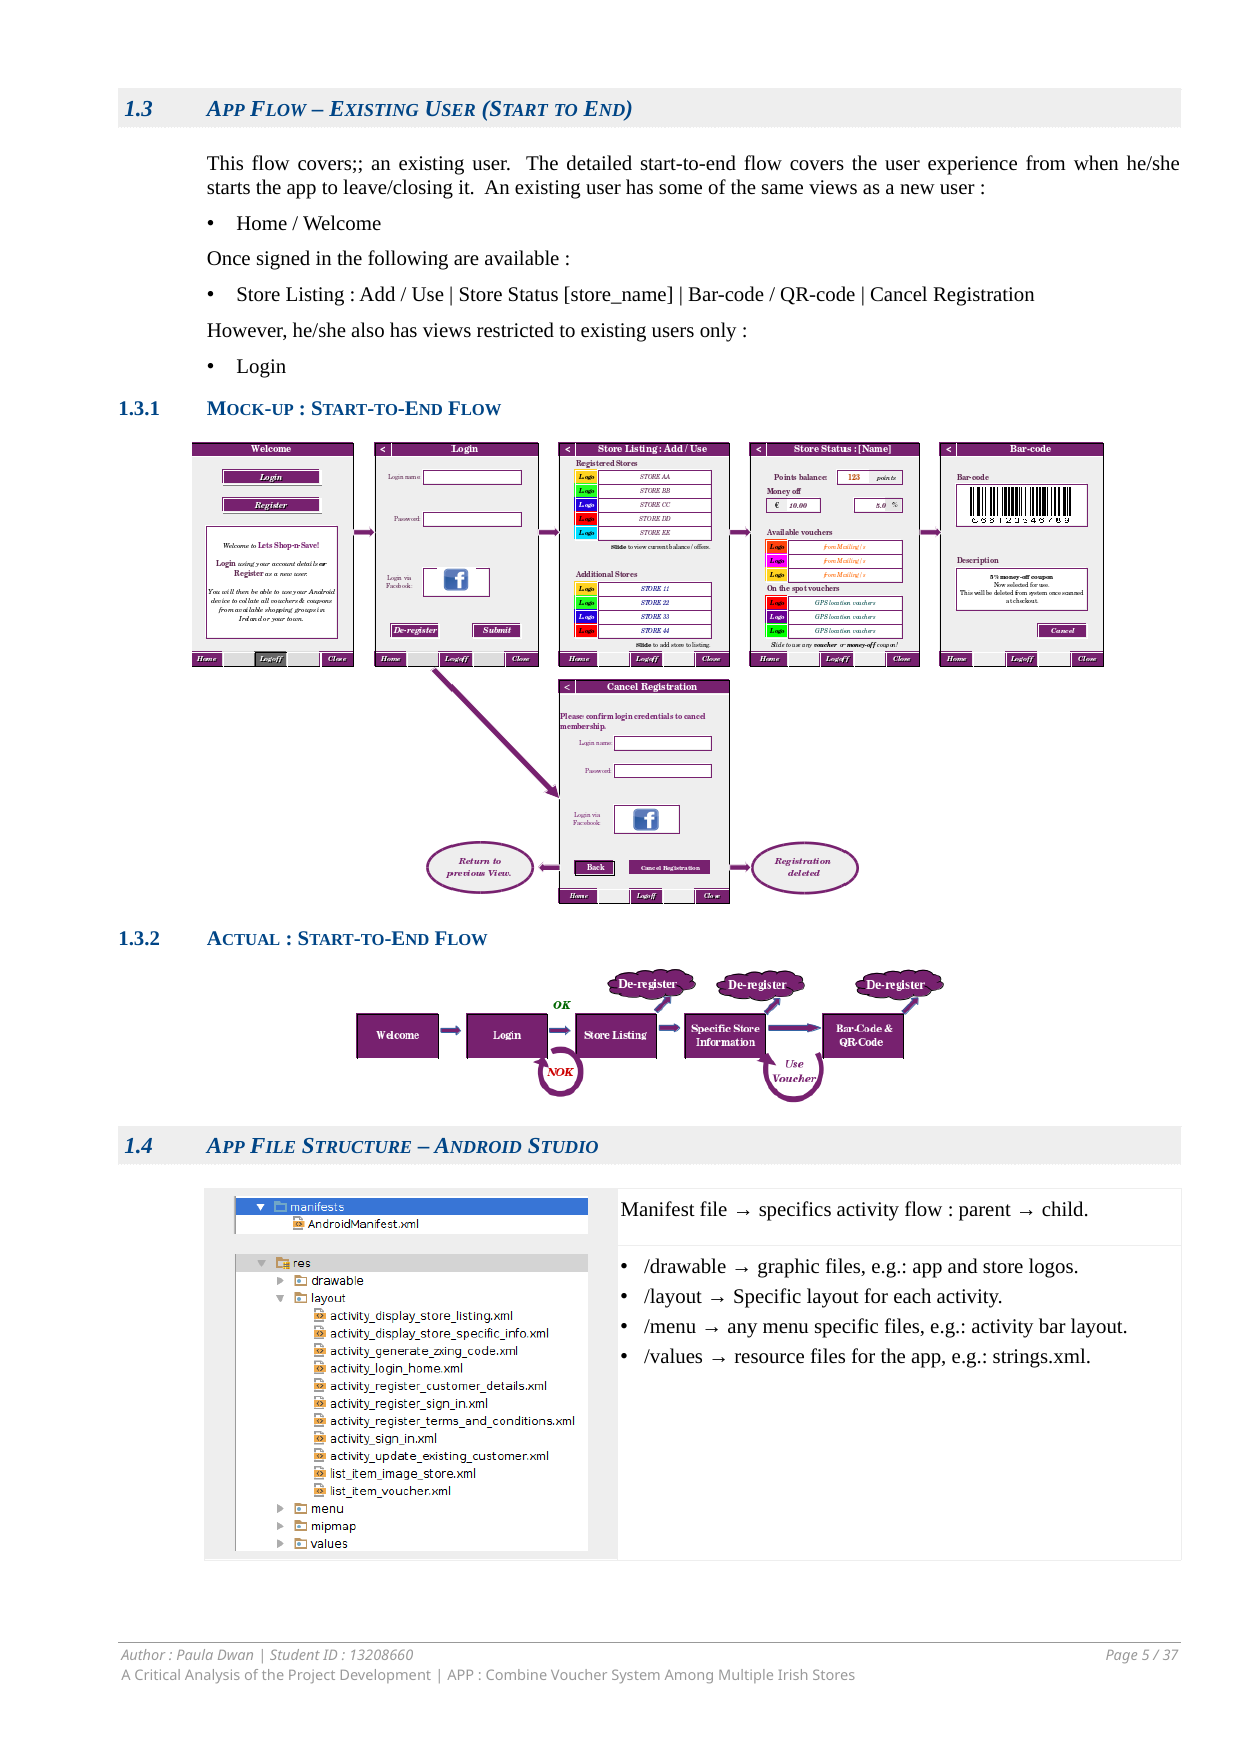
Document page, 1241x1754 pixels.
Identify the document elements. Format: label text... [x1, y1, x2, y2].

subtitle App Flow – Existing User (Start to End) [118, 88, 1181, 127]
picture [354, 968, 945, 1103]
table_cell [205, 1246, 617, 1559]
table_header Manifest file → specifics activity flow : parent → child. [618, 1189, 1181, 1245]
list Store Listing : Add / Use | Store Status [store_name] | Bar-code / QR-code | Cancel Registration [207, 282, 1181, 306]
list Login [207, 354, 1181, 378]
subtitle Actual : Start-to-End Flow [118, 926, 1181, 950]
subtitle App File Structure – Android Studio [118, 1126, 1181, 1164]
text This flow covers;; an existing user. The detailed start-to-end flow covers the user experience from when he/she starts the app to leave/closing it. An existing user has some of the same views as a new user : [207, 151, 1181, 199]
subtitle Mock-up : Start-to-End Flow [118, 396, 1181, 420]
text However, he/she also has views restricted to existing users only : [207, 318, 1181, 342]
text Once signed in the following are available : [207, 246, 1181, 270]
picture [233, 1196, 588, 1234]
list Home / Welcome [207, 211, 1181, 234]
table_cell /drawable → graphic files, e.g.: app and store logos. /layout → Specific layout for each activity. /menu → any menu specific files, e.g.: activity bar layout. /values → resource files for the app, e.g.: strings.xml. [618, 1246, 1181, 1559]
table_header [205, 1189, 617, 1245]
picture [233, 1254, 588, 1551]
picture [192, 437, 1108, 909]
